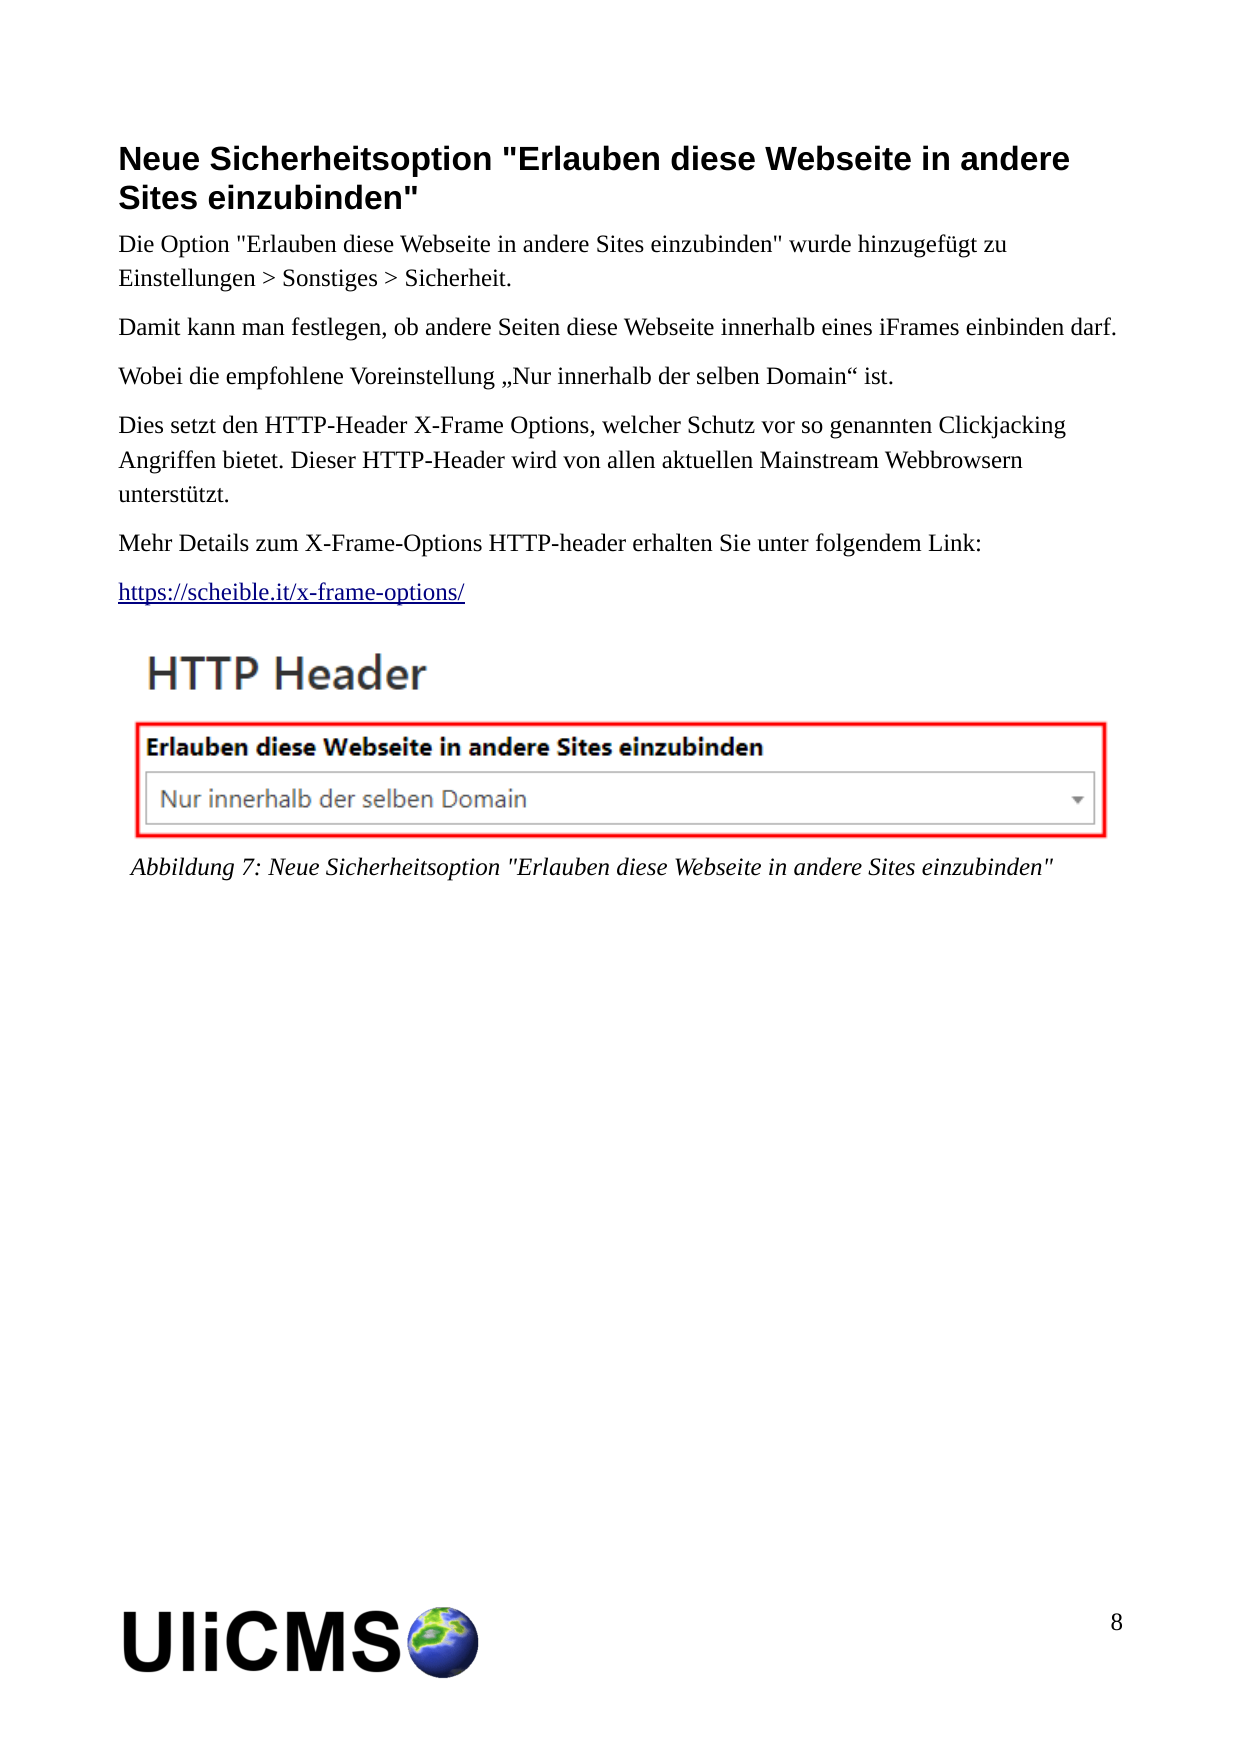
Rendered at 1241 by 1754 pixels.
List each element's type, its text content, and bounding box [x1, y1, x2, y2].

subtitle Neue Sicherheitsoption "Erlauben diese Webseite in andere Sites einzubinden" [118, 139, 1123, 216]
text Wobei die empfohlene Voreinstellung „Nur innerhalb der selben Domain“ ist. [118, 361, 1123, 390]
text Mehr Details zum X-Frame-Options HTTP-header erhalten Sie unter folgendem Link: [118, 528, 1123, 557]
picture [118, 1607, 479, 1681]
text Dies setzt den HTTP-Header X-Frame Options, welcher Schutz vor so genannten Clickjacking Angriffen bietet. Dieser HTTP-Header wird von allen aktuellen Mainstream Webbrowsern unterstützt. [118, 410, 1123, 508]
text Abbildung 7: Neue Sicherheitsoption "Erlauben diese Webseite in andere Sites einzubinden" [131, 847, 1110, 881]
text Die Option "Erlauben diese Webseite in andere Sites einzubinden" wurde hinzugefügt zu Einstellungen > Sonstiges > Sicherheit. [118, 229, 1123, 292]
text Damit kann man festlegen, ob andere Seiten diese Webseite innerhalb eines iFrames einbinden darf. [118, 312, 1123, 341]
text https://scheible.it/x-frame-options/ [118, 577, 1123, 606]
picture [130, 639, 1111, 847]
